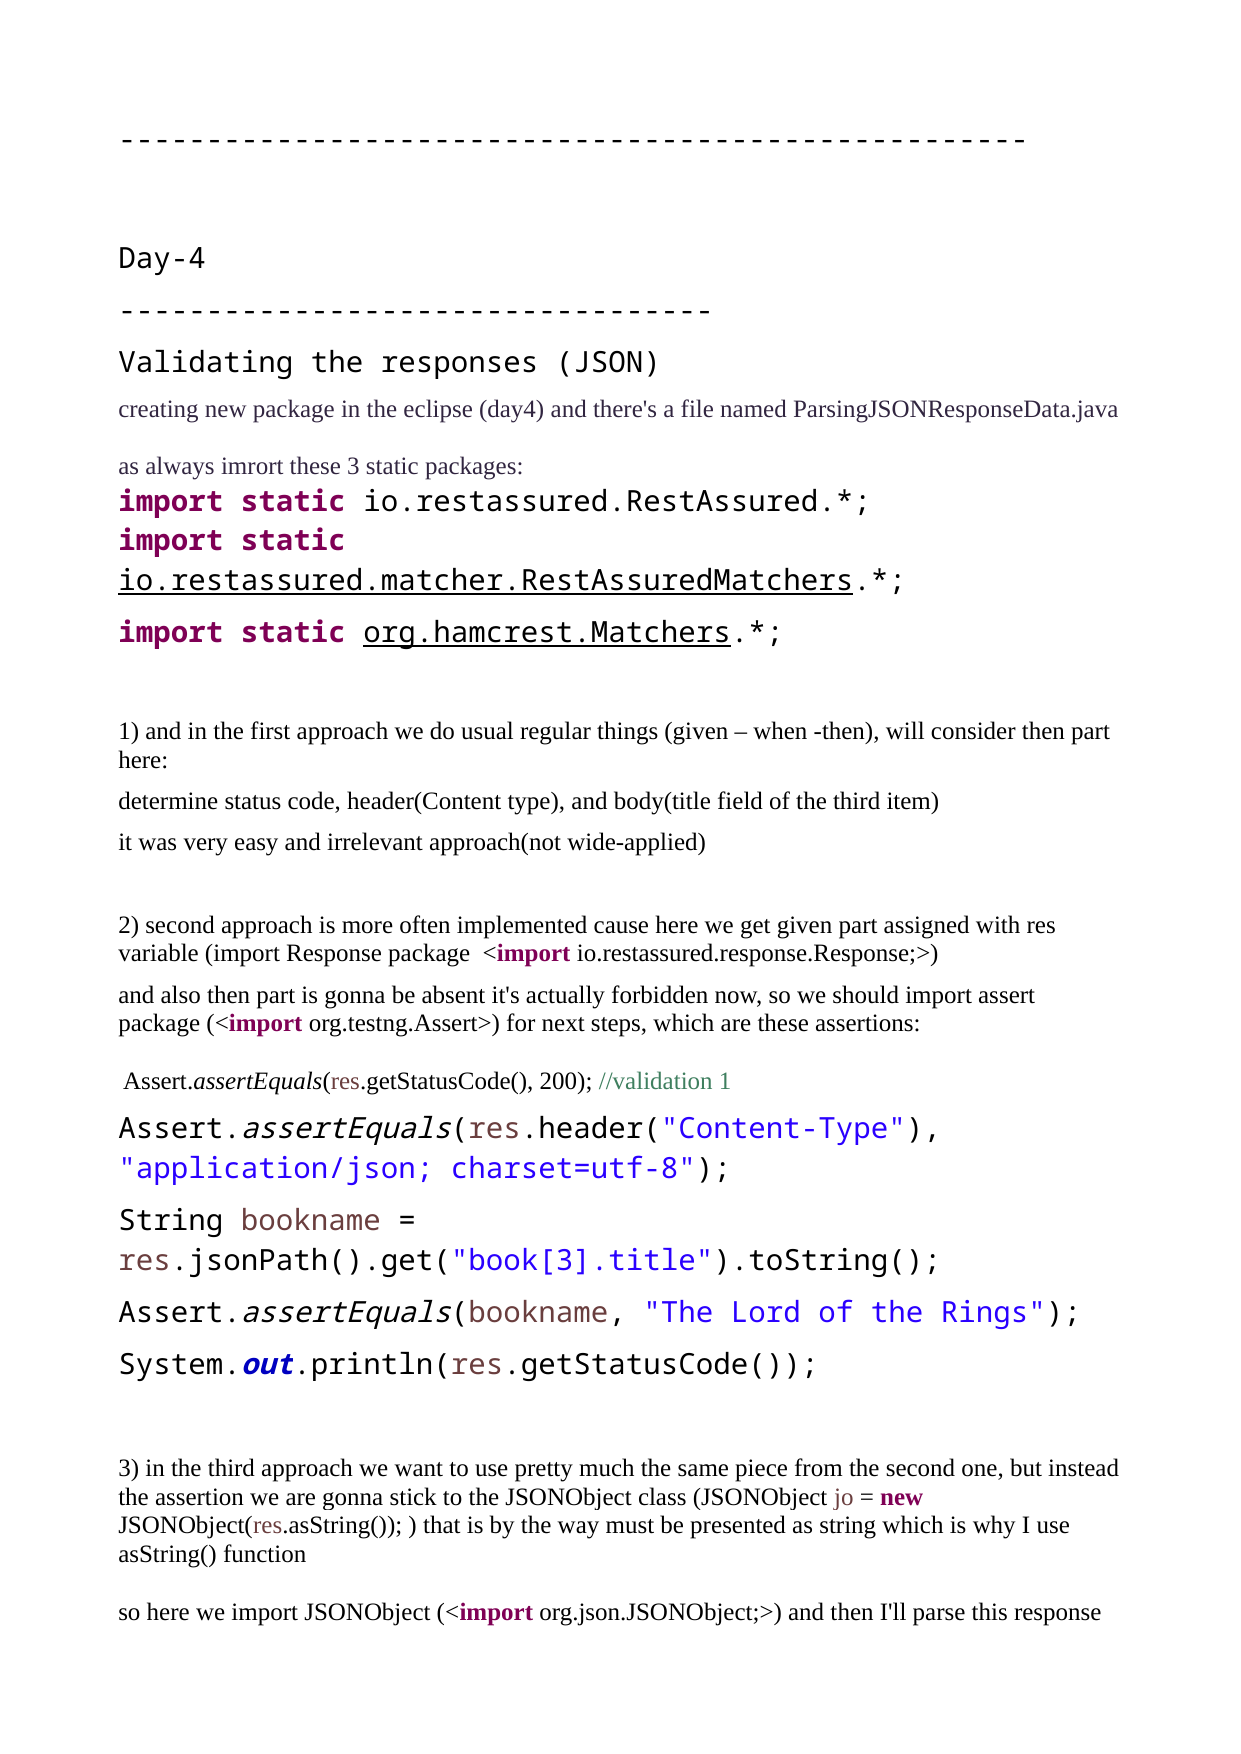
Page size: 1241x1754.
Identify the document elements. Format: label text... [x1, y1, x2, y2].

text 2) second approach is more often implemented cause here we get given part assigned with res variable (import Response package <import io.restassured.response.Response;>) [118, 910, 1122, 967]
text 1) and in the first approach we do usual regular things (given – when -then), will consider then part here: [118, 716, 1122, 773]
text 3) in the third approach we want to use pretty much the same piece from the second one, but instead the assertion we are gonna stick to the JSONObject class (JSONObject jo = new JSONObject(res.asString()); ) that is by the way must be presented as string which is why I use asString() function so here we import JSONObject (<import org.json.JSONObject;>) and then I'll parse this response [118, 1395, 1122, 1625]
text import static io.restassured.RestAssured.*; [118, 480, 1122, 520]
text ---------------------------------------------------- Day-4 [118, 118, 1122, 277]
text import static io.restassured.matcher.RestAssuredMatchers.*; [118, 520, 1122, 599]
text and also then part is gonna be absent it's actually forbidden now, so we should import assert package (<import org.testng.Assert>) for next steps, which are these assertions: Assert.assertEquals(res.getStatusCode(), 200); //validation 1 [118, 980, 1122, 1095]
text as always imrort these 3 static packages: [118, 451, 1122, 480]
text String bookname = res.jsonPath().get("book[3].title").toString(); [118, 1199, 1122, 1278]
text Assert.assertEquals(bookname, "The Lord of the Rings"); [118, 1291, 1122, 1331]
text it was very easy and irrelevant approach(not wide-applied) [118, 827, 1122, 856]
text determine status code, header(Content type), and body(title field of the third item) [118, 786, 1122, 815]
text ---------------------------------- [118, 289, 1122, 329]
text System.out.println(res.getStatusCode()); [118, 1343, 1122, 1383]
text import static org.hamcrest.Matchers.*; [118, 612, 1122, 651]
text creating new package in the eclipse (day4) and there's a file named ParsingJSONResponseData.java [118, 394, 1122, 422]
text Validating the responses (JSON) [118, 342, 1122, 381]
text Assert.assertEquals(res.header("Content-Type"), "application/json; charset=utf-8"); [118, 1107, 1122, 1187]
